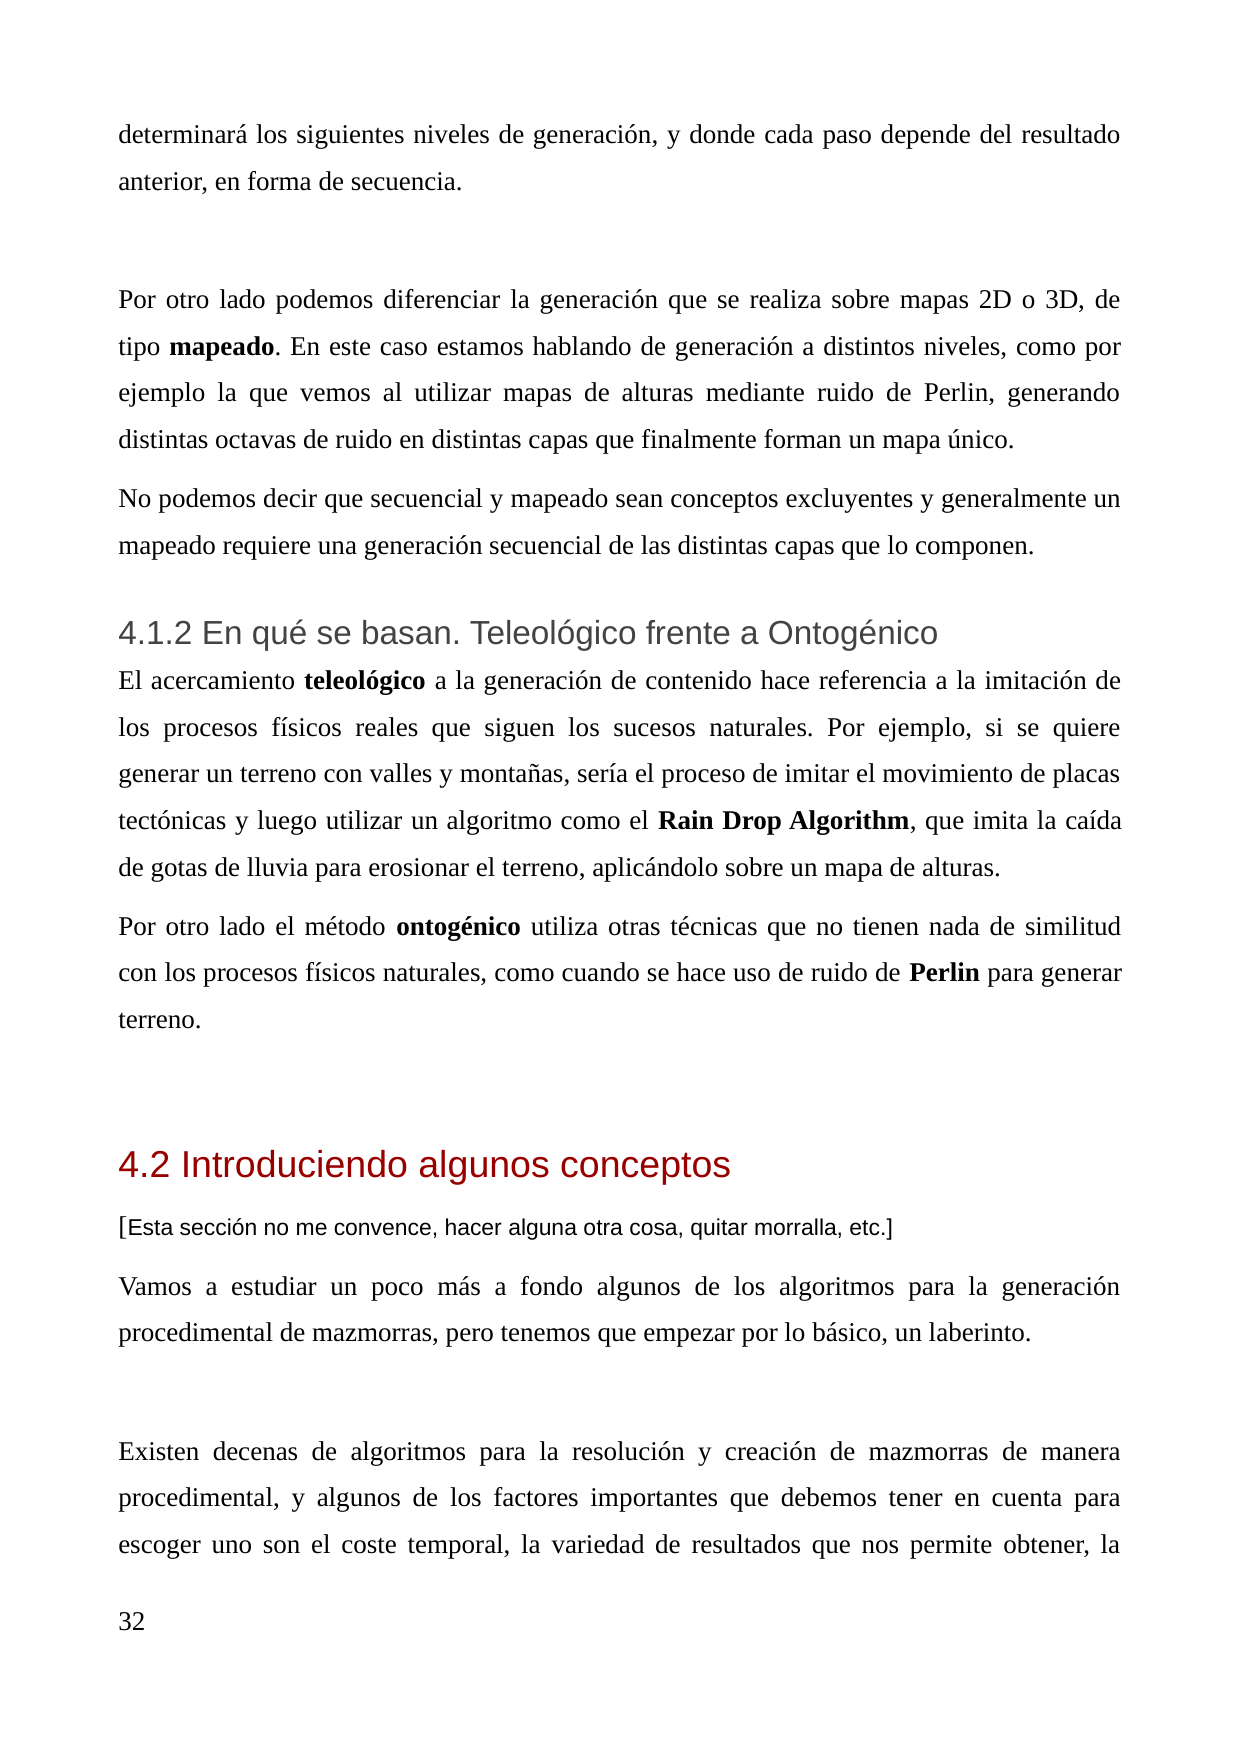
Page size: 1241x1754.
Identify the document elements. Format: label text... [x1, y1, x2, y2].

subtitle En qué se basan. Teleológico frente a Ontogénico [118, 613, 1122, 652]
text Vamos a estudiar un poco más a fondo algunos de los algoritmos para la generación procedimental de mazmorras, pero tenemos que empezar por lo básico, un laberinto. [118, 1270, 1122, 1347]
text Por otro lado podemos diferenciar la generación que se realiza sobre mapas 2D o 3D, de tipo mapeado. En este caso estamos hablando de generación a distintos niveles, como por ejemplo la que vemos al utilizar mapas de alturas mediante ruido de Perlin, generando distintas octavas de ruido en distintas capas que finalmente forman un mapa único. [118, 283, 1122, 454]
text Existen decenas de algoritmos para la resolución y creación de mazmorras de manera procedimental, y algunos de los factores importantes que debemos tener en cuenta para escoger uno son el coste temporal, la variedad de resultados que nos permite obtener, la [118, 1435, 1122, 1559]
text determinará los siguientes niveles de generación, y donde cada paso depende del resultado anterior, en forma de secuencia. [118, 118, 1122, 196]
text [Esta sección no me convence, hacer alguna otra cosa, quitar morralla, etc.] [118, 1211, 1122, 1242]
text El acercamiento teleológico a la generación de contenido hace referencia a la imitación de los procesos físicos reales que siguen los sucesos naturales. Por ejemplo, si se quiere generar un terreno con valles y montañas, sería el proceso de imitar el movimiento de placas tectónicas y luego utilizar un algoritmo como el Rain Drop Algorithm, que imita la caída de gotas de lluvia para erosionar el terreno, aplicándolo sobre un mapa de alturas. [118, 664, 1122, 882]
subtitle Introduciendo algunos conceptos [118, 1142, 1122, 1186]
text Por otro lado el método ontogénico utiliza otras técnicas que no tienen nada de similitud con los procesos físicos naturales, como cuando se hace uso de ruido de Perlin para generar terreno. [118, 910, 1122, 1034]
text No podemos decir que secuencial y mapeado sean conceptos excluyentes y generalmente un mapeado requiere una generación secuencial de las distintas capas que lo componen. [118, 482, 1122, 560]
